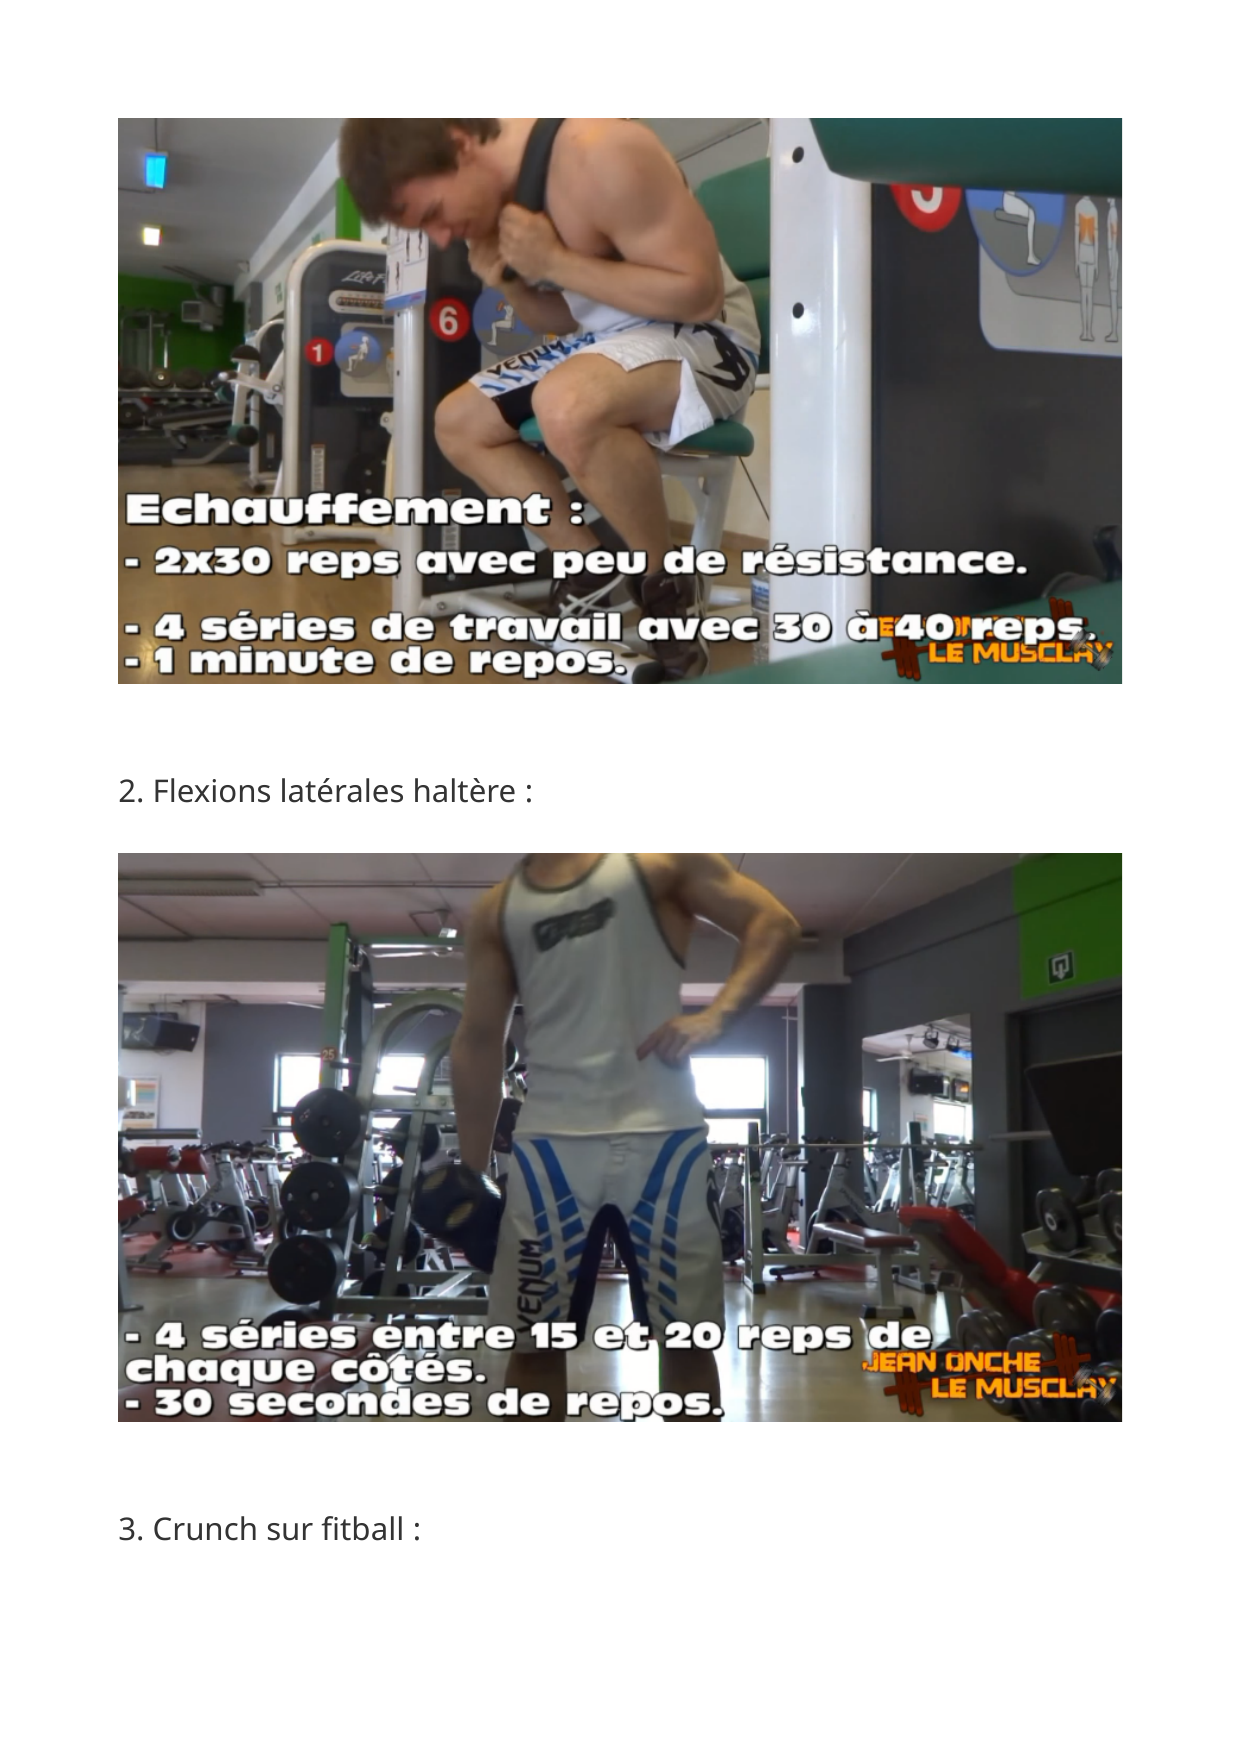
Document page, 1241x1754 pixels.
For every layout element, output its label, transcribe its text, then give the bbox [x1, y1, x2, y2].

picture [118, 118, 1123, 684]
picture [118, 853, 1123, 1422]
text 2. Flexions latérales haltère : [118, 769, 1122, 811]
text 3. Crunch sur fitball : [118, 1507, 1122, 1550]
